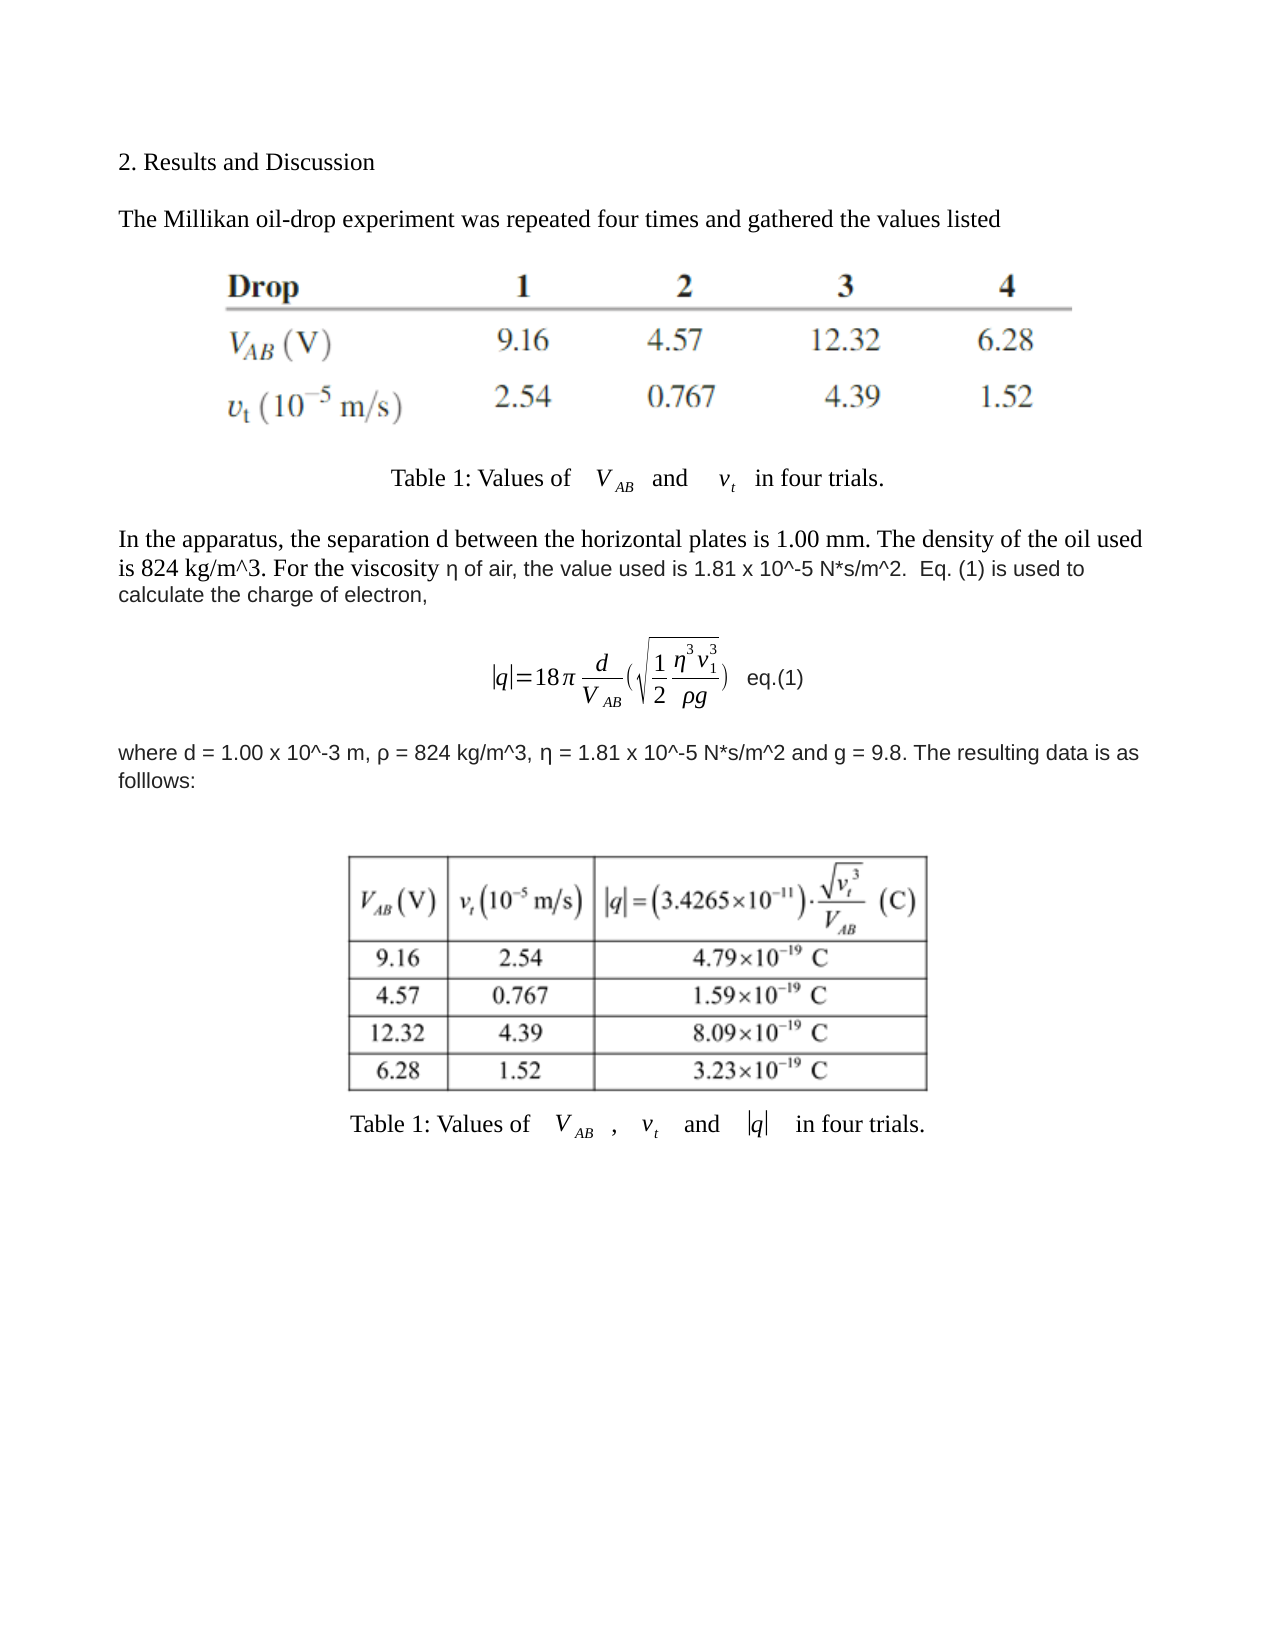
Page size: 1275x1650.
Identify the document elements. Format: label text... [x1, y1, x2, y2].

text eq.(1) [118, 636, 1157, 711]
picture [344, 850, 931, 1096]
text The Millikan oil-drop experiment was repeated four times and gathered the values listed [118, 204, 1157, 233]
text Table 1: Values of and in four trials. [118, 463, 1157, 496]
text In the apparatus, the separation d between the horizontal plates is 1.00 mm. The density of the oil used is 824 kg/m^3. For the viscosity η of air, the value used is 1.81 x 10^-5 N*s/m^2. Eq. (1) is used to calculate the charge of electron, [118, 524, 1157, 607]
text 2. Results and Discussion [118, 147, 1157, 176]
text Table 1: Values of , and in four trials. [118, 1109, 1157, 1141]
picture [202, 261, 1073, 434]
text where d = 1.00 x 10^-3 m, ρ = 824 kg/m^3, η = 1.81 x 10^-5 N*s/m^2 and g = 9.8. The resulting data is as folllows: [118, 740, 1157, 793]
